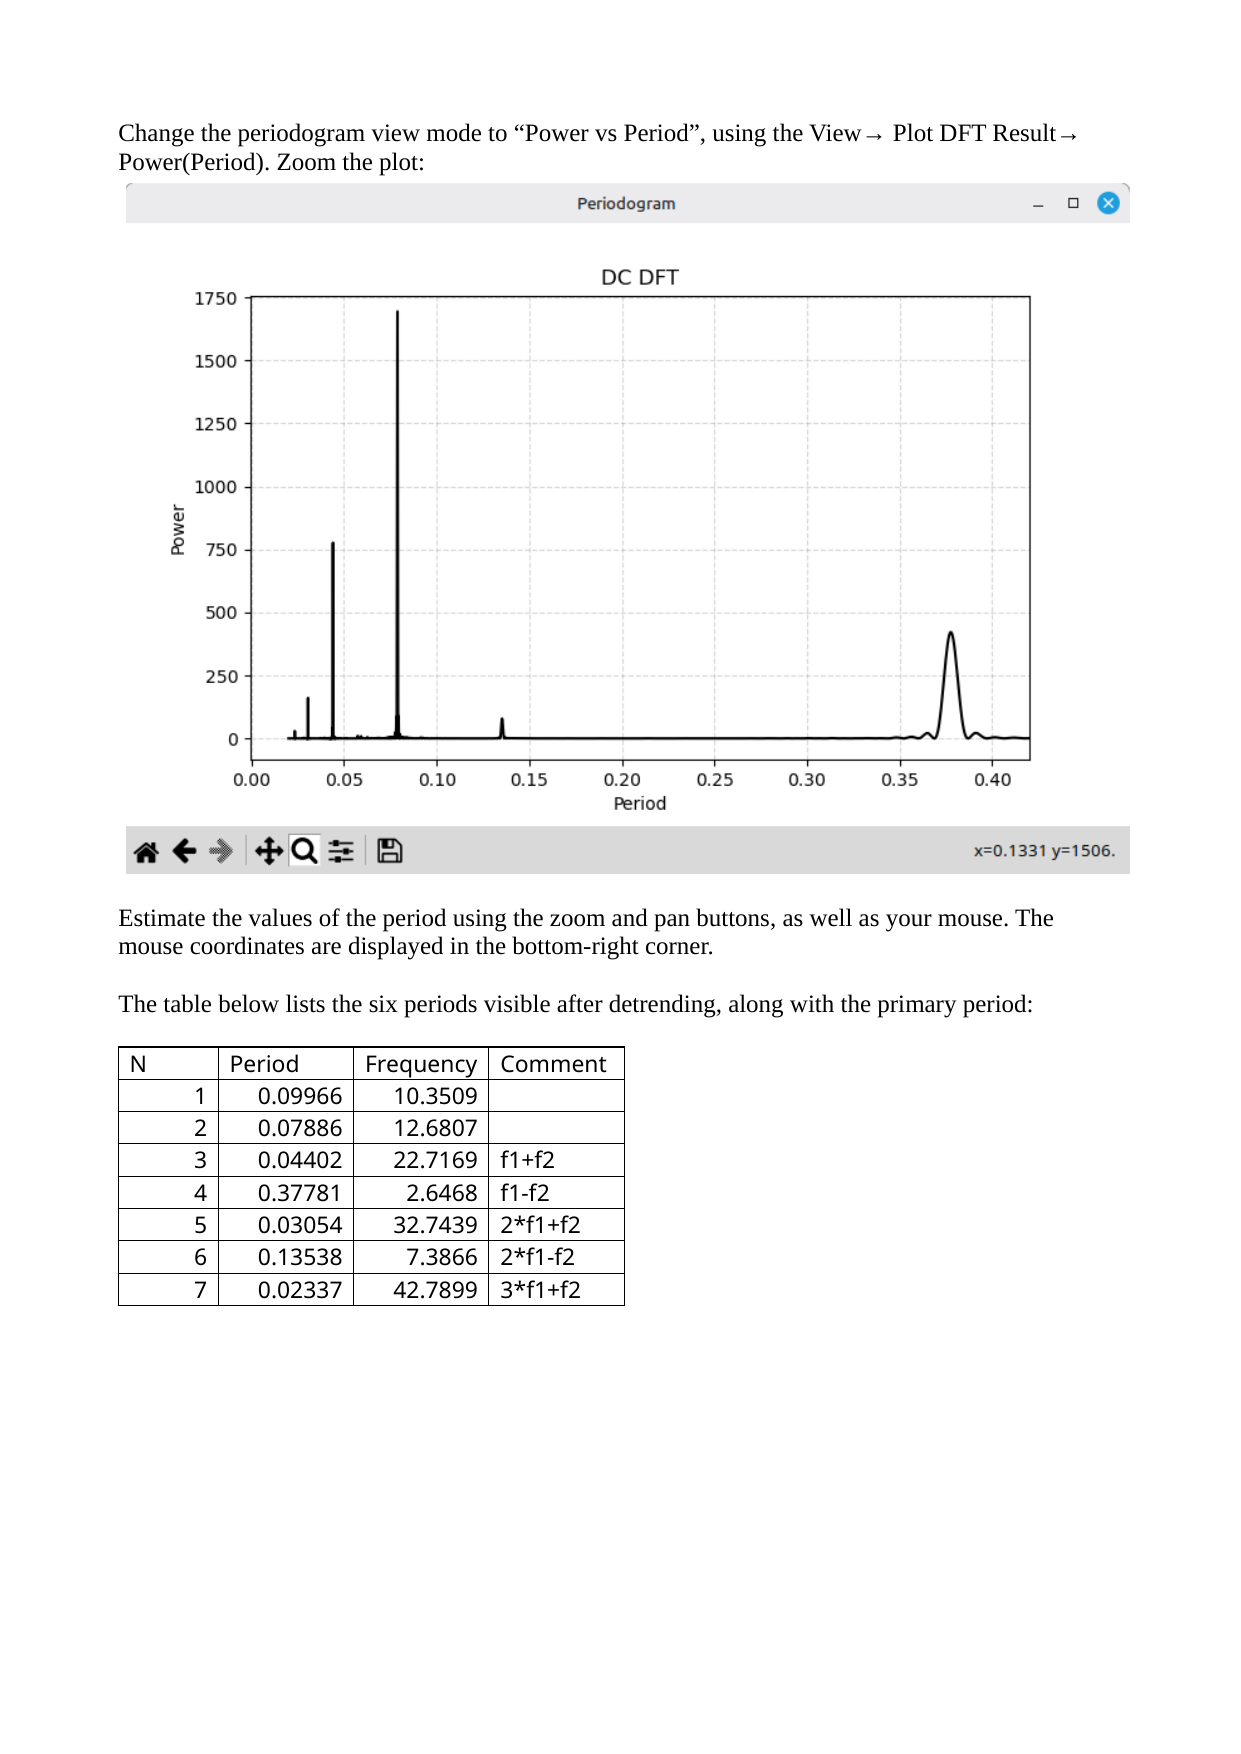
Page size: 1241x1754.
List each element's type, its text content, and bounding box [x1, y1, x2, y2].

table_cell f1-f2 [489, 1177, 624, 1208]
table_cell 32.7439 [354, 1209, 488, 1240]
table_cell 0.07886 [219, 1112, 353, 1143]
table_cell 3 [119, 1144, 218, 1176]
table_cell 0.13538 [219, 1241, 353, 1272]
table_cell f1+f2 [489, 1144, 624, 1176]
table_cell 7.3866 [354, 1241, 488, 1272]
table_cell [489, 1112, 624, 1143]
table_cell 4 [119, 1177, 218, 1208]
table_cell 0.03054 [219, 1209, 353, 1240]
table_cell 0.09966 [219, 1080, 353, 1111]
table_cell 2 [119, 1112, 218, 1143]
table_cell 1 [119, 1080, 218, 1111]
table_cell 2*f1-f2 [489, 1241, 624, 1272]
table_cell 3*f1+f2 [489, 1274, 624, 1305]
table_cell 0.37781 [219, 1177, 353, 1208]
table_cell 0.02337 [219, 1274, 353, 1305]
table_header N [119, 1048, 218, 1079]
table_cell 22.7169 [354, 1144, 488, 1176]
table_cell 42.7899 [354, 1274, 488, 1305]
table_cell 5 [119, 1209, 218, 1240]
picture [126, 183, 1130, 874]
table_header Comment [489, 1048, 624, 1079]
table_cell [489, 1080, 624, 1111]
table_header Period [219, 1048, 353, 1079]
text Change the periodogram view mode to “Power vs Period”, using the View→ Plot DFT Result→ Power(Period). Zoom the plot: [118, 118, 1122, 176]
text Estimate the values of the period using the zoom and pan buttons, as well as your mouse. The mouse coordinates are displayed in the bottom-right corner. [118, 903, 1122, 960]
table_cell 6 [119, 1241, 218, 1272]
table_cell 2.6468 [354, 1177, 488, 1208]
table_header Frequency [354, 1048, 488, 1079]
table_cell 10.3509 [354, 1080, 488, 1111]
text The table below lists the six periods visible after detrending, along with the primary period: [118, 989, 1122, 1018]
table_cell 0.04402 [219, 1144, 353, 1176]
table_cell 7 [119, 1274, 218, 1305]
table_cell 12.6807 [354, 1112, 488, 1143]
table_cell 2*f1+f2 [489, 1209, 624, 1240]
